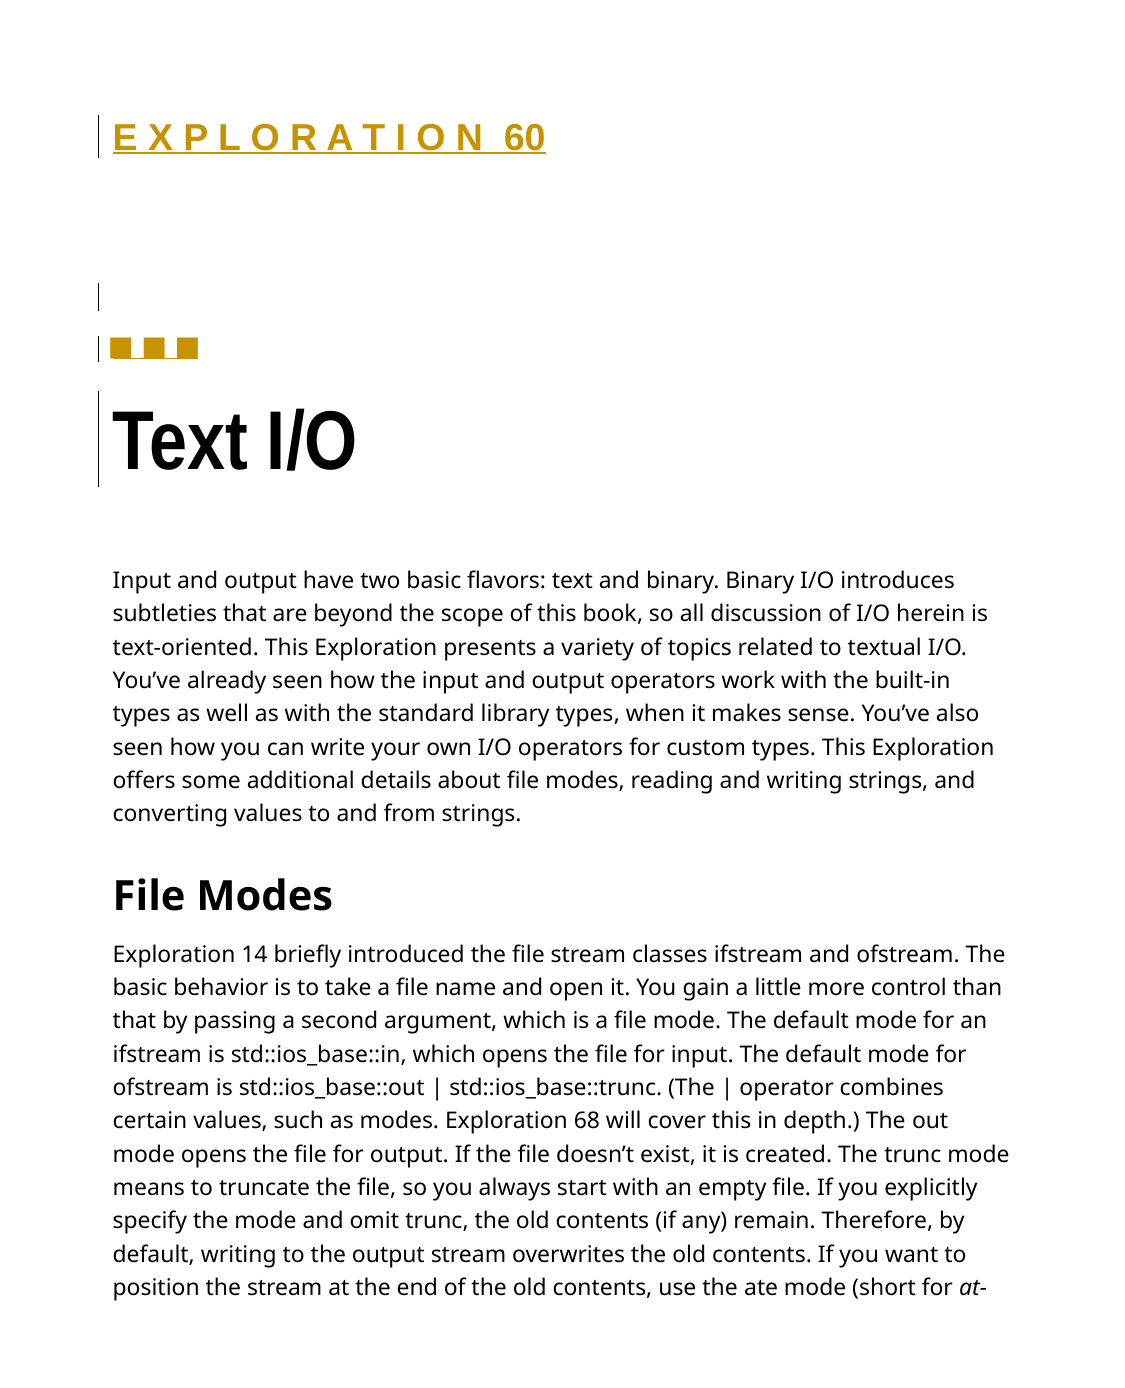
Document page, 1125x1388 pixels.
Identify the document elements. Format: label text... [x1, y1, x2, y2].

text Input and output have two basic flavors: text and binary. Binary I/O introduces subtleties that are beyond the scope of this book, so all discussion of I/O herein is text-oriented. This Exploration presents a variety of topics related to textual I/O. You’ve already seen how the input and output operators work with the built-in types as well as with the standard library types, when it makes sense. You’ve also seen how you can write your own I/O operators for custom types. This Exploration offers some additional details about file modes, reading and writing strings, and converting values to and from strings. [112, 562, 1012, 829]
title Text I/O [112, 391, 1012, 487]
text E X P L O R A T I O N 60 [112, 115, 1012, 158]
text  [112, 336, 1012, 362]
subtitle File Modes [112, 866, 1012, 923]
text Exploration 14 briefly introduced the file stream classes ifstream and ofstream. The basic behavior is to take a file name and open it. You gain a little more control than that by passing a second argument, which is a file mode. The default mode for an ifstream is std::ios_base::in, which opens the file for input. The default mode for ofstream is std::ios_base::out | std::ios_base::trunc. (The | operator combines certain values, such as modes. Exploration 68 will cover this in depth.) The out mode opens the file for output. If the file doesn’t exist, it is created. The trunc mode means to truncate the file, so you always start with an empty file. If you explicitly specify the mode and omit trunc, the old contents (if any) remain. Therefore, by default, writing to the output stream overwrites the old contents. If you want to position the stream at the end of the old contents, use the ate mode (short for at- [112, 935, 1012, 1302]
